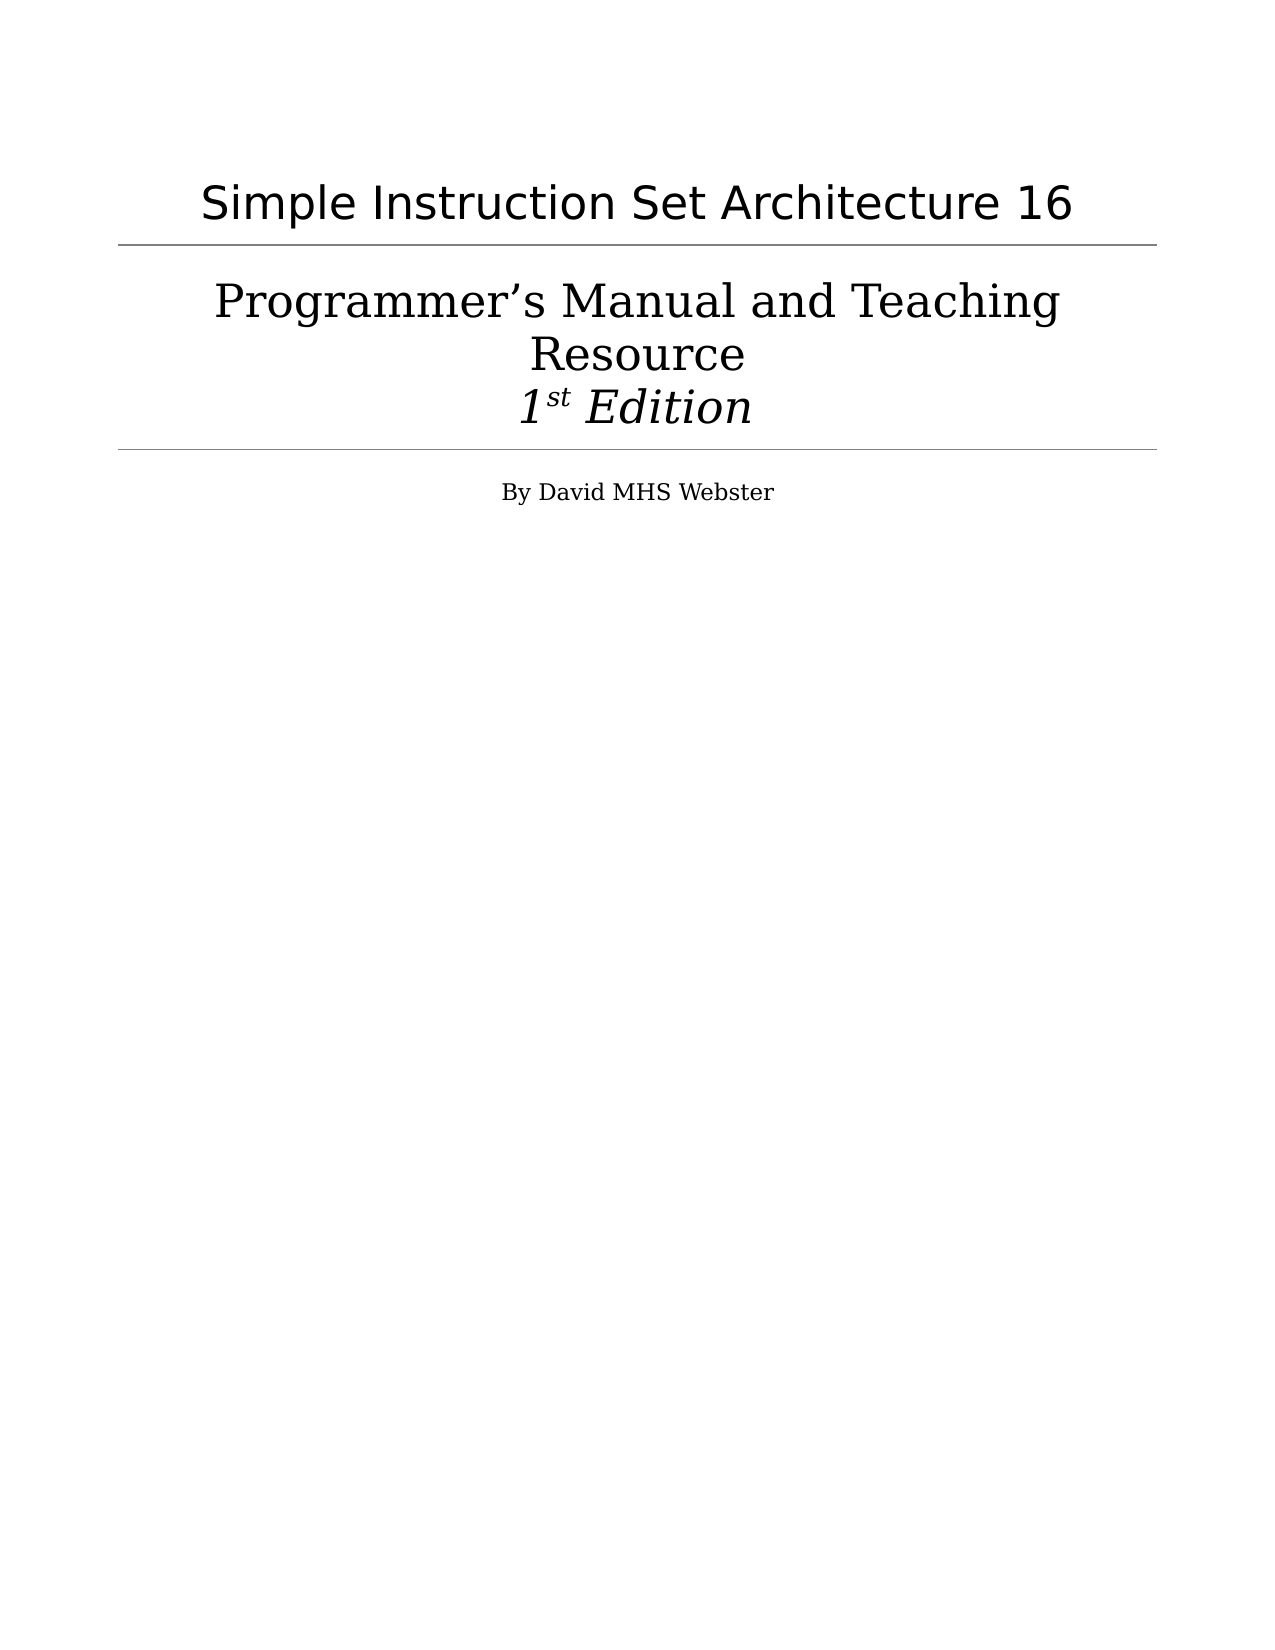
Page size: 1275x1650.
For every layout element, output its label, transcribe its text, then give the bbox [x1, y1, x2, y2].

text 1st Edition [118, 381, 1157, 434]
text Programmer’s Manual and Teaching Resource [118, 274, 1157, 381]
text By David MHS Webster [118, 479, 1157, 505]
text Simple Instruction Set Architecture 16 [118, 177, 1157, 230]
